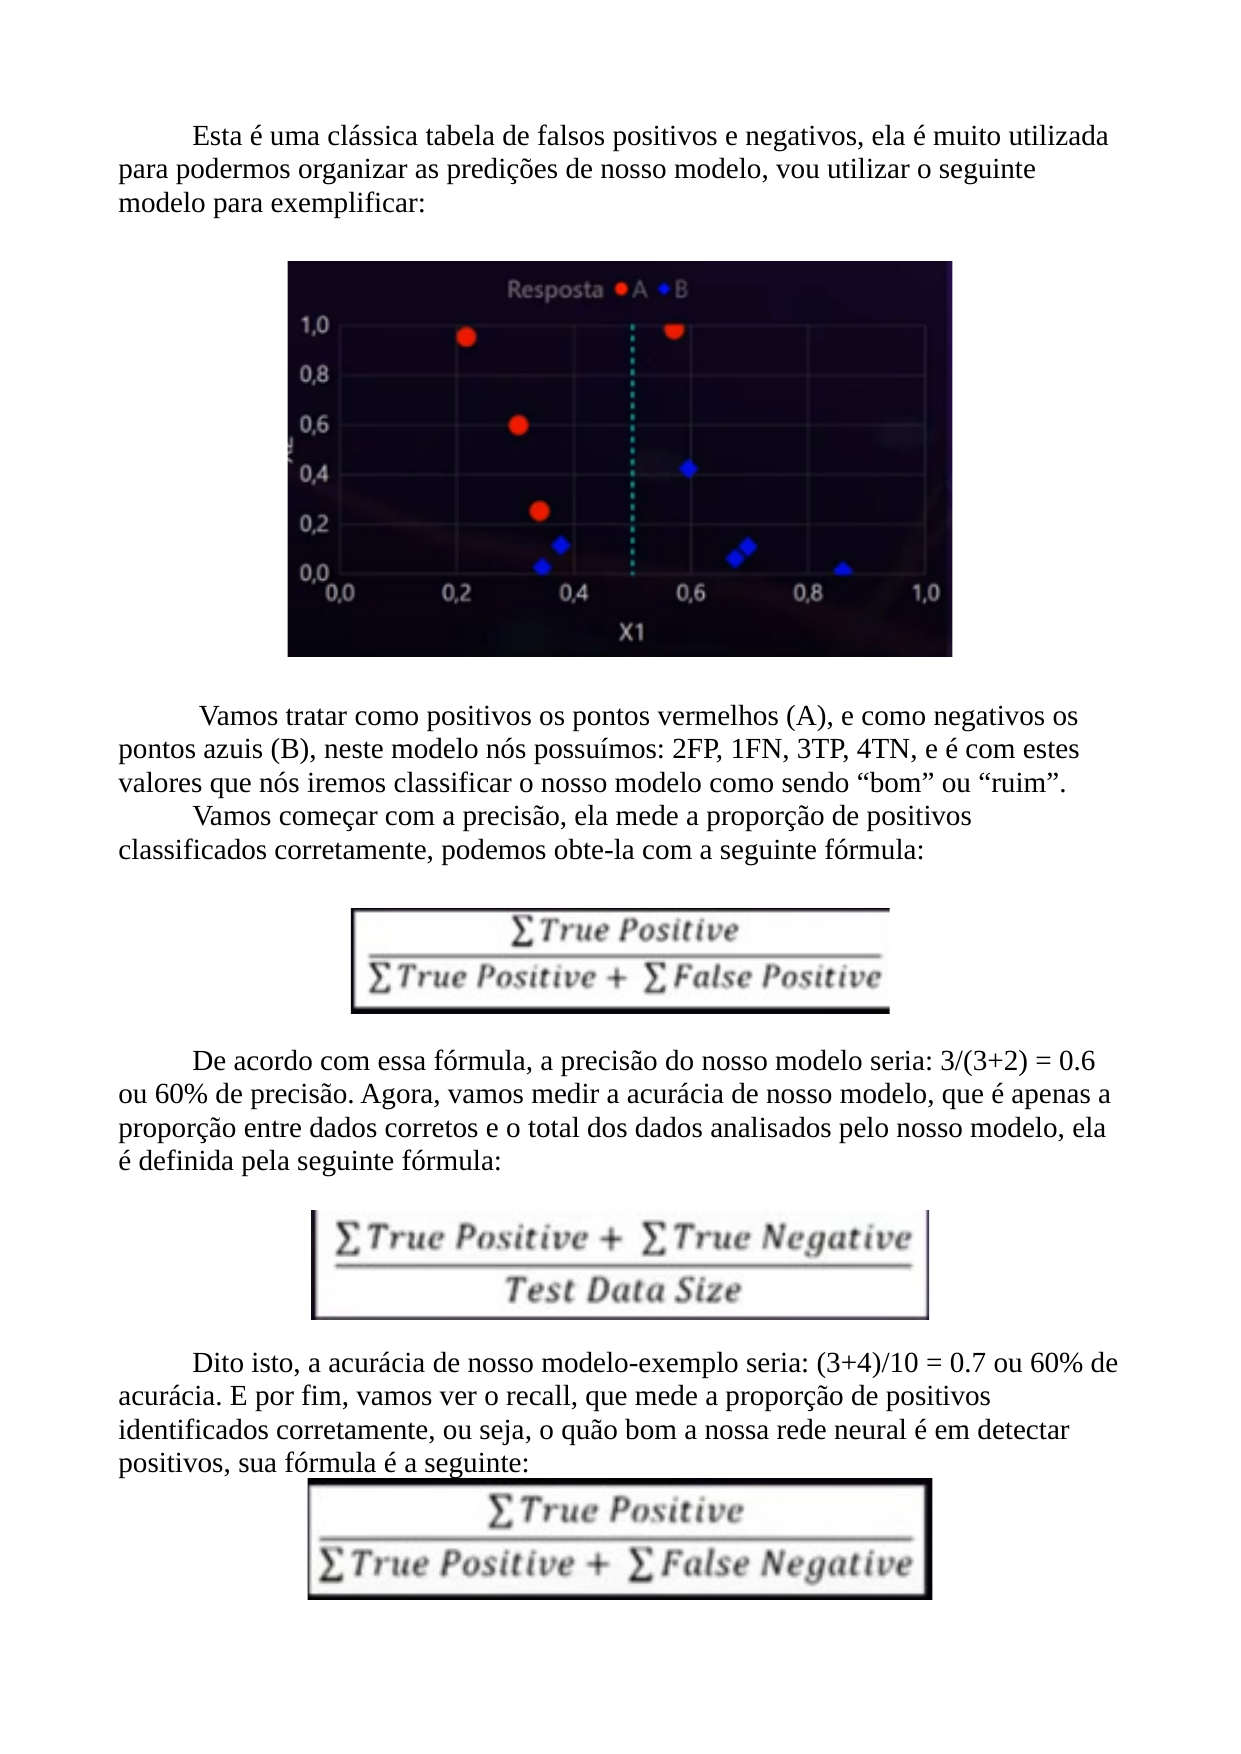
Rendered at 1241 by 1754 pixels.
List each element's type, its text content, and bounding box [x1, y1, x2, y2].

picture [311, 1210, 930, 1320]
text De acordo com essa fórmula, a precisão do nosso modelo seria: 3/(3+2) = 0.6 ou 60% de precisão. Agora, vamos medir a acurácia de nosso modelo, que é apenas a proporção entre dados corretos e o total dos dados analisados pelo nosso modelo, ela é definida pela seguinte fórmula: [118, 909, 1122, 1177]
picture [307, 1478, 933, 1600]
text [118, 1479, 307, 1579]
picture [287, 261, 953, 657]
text [933, 1479, 1122, 1579]
text Vamos começar com a precisão, ela mede a proporção de positivos classificados corretamente, podemos obte-la com a seguinte fórmula: [118, 798, 1122, 866]
text Dito isto, a acurácia de nosso modelo-exemplo seria: (3+4)/10 = 0.7 ou 60% de acurácia. E por fim, vamos ver o recall, que mede a proporção de positivos identificados corretamente, ou seja, o quão bom a nossa rede neural é em detectar positivos, sua fórmula é a seguinte: [118, 1211, 1122, 1479]
text Vamos tratar como positivos os pontos vermelhos (A), e como negativos os pontos azuis (B), neste modelo nós possuímos: 2FP, 1FN, 3TP, 4TN, e é com estes valores que nós iremos classificar o nosso modelo como sendo “bom” ou “ruim”. [118, 262, 1122, 798]
picture [350, 908, 890, 1014]
text Esta é uma clássica tabela de falsos positivos e negativos, ela é muito utilizada para podermos organizar as predições de nosso modelo, vou utilizar o seguinte modelo para exemplificar: [118, 118, 1122, 219]
